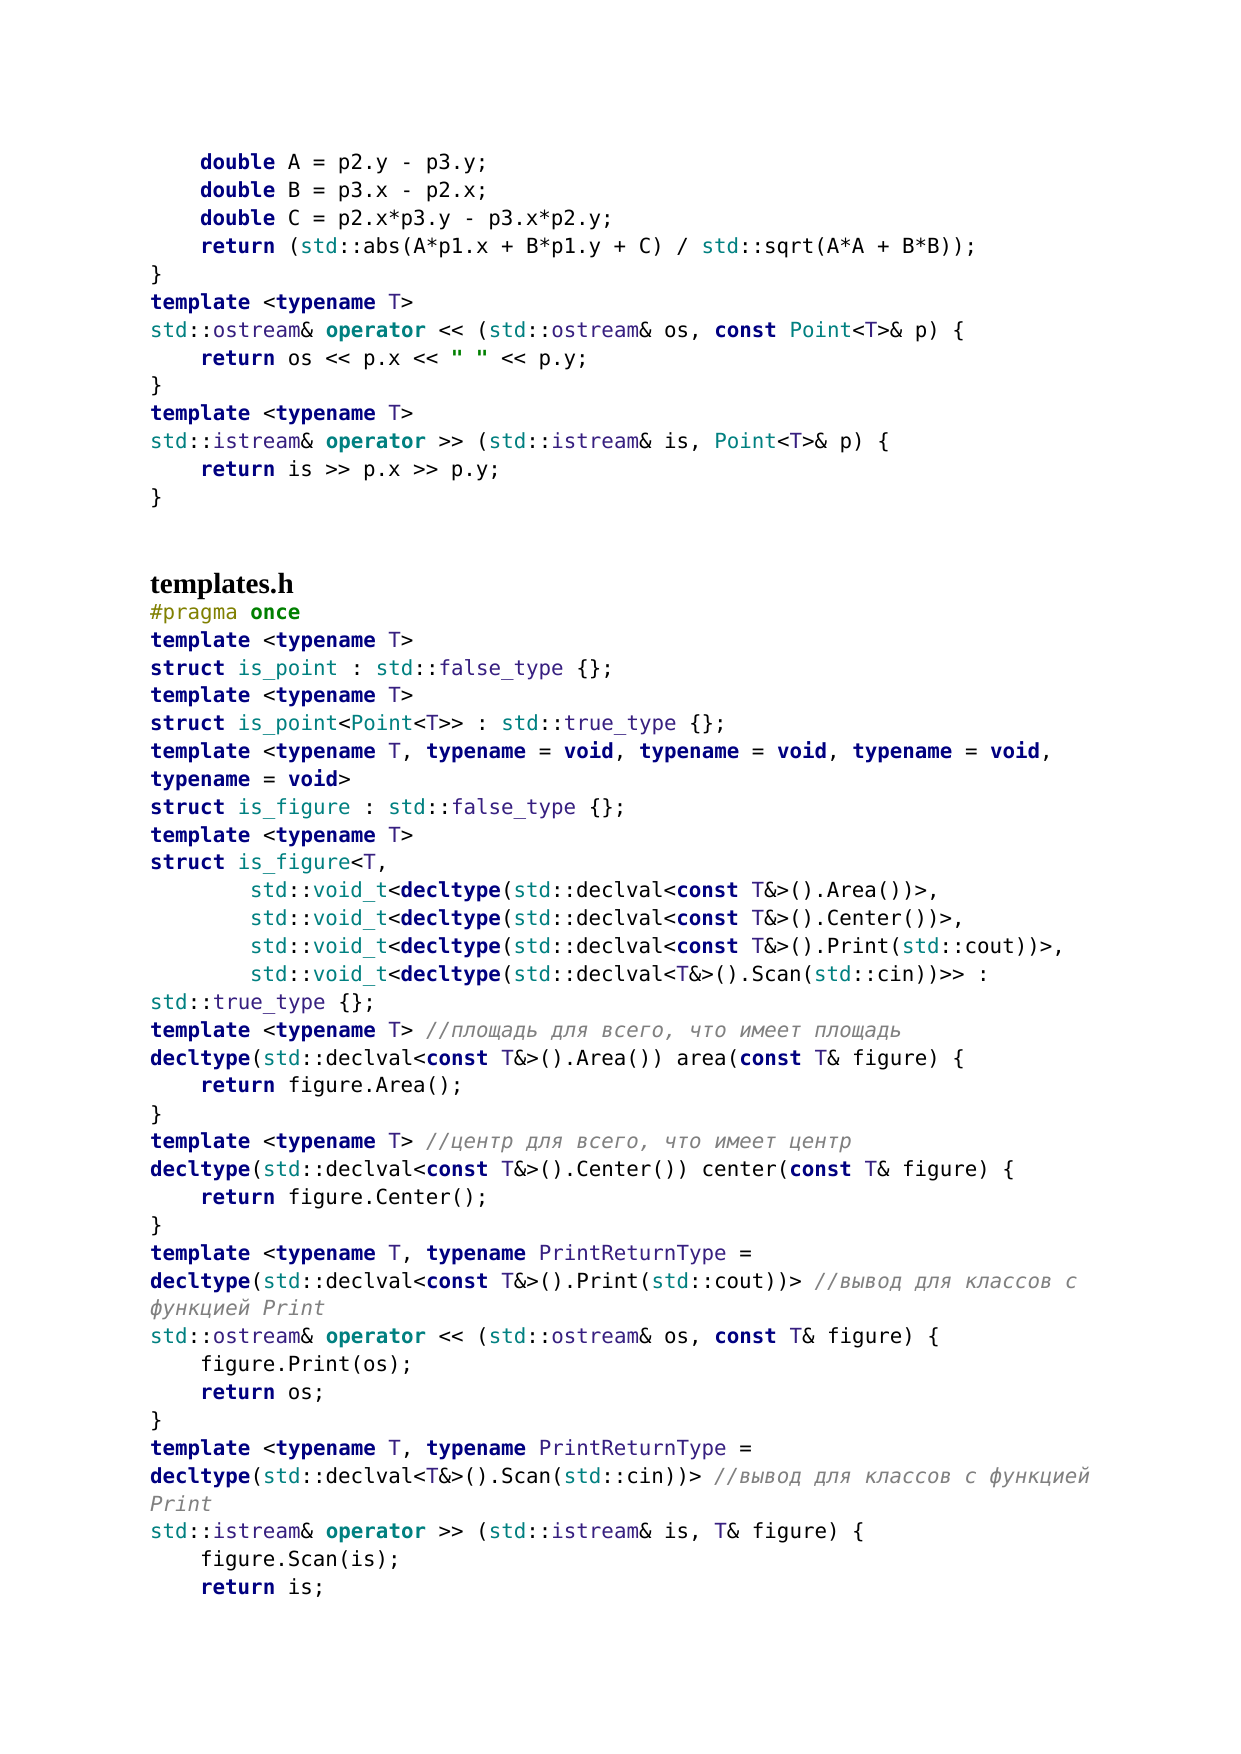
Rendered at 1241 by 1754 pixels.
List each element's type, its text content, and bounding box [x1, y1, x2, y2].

text } [150, 1408, 1090, 1432]
text templates.h [150, 567, 1090, 600]
text template <typename T> [150, 401, 1090, 426]
text std::void_t<decltype(std::declval<const T&>().Area())>, [150, 878, 1090, 902]
text std::void_t<decltype(std::declval<const T&>().Print(std::cout))>, [150, 934, 1090, 958]
text return is; [150, 1575, 1090, 1599]
text std::ostream& operator << (std::ostream& os, const Point<T>& p) { [150, 318, 1090, 342]
text decltype(std::declval<const T&>().Area()) area(const T& figure) { [150, 1046, 1090, 1070]
text return (std::abs(A*p1.x + B*p1.y + C) / std::sqrt(A*A + B*B)); [150, 234, 1090, 258]
text } [150, 1213, 1090, 1237]
text template <typename T> [150, 290, 1090, 314]
text template <typename T, typename PrintReturnType = decltype(std::declval<const T&>().Print(std::cout))> //вывод для классов с функцией Print [150, 1241, 1090, 1321]
text std::ostream& operator << (std::ostream& os, const T& figure) { [150, 1324, 1090, 1348]
text return is >> p.x >> p.y; [150, 457, 1090, 481]
text return os; [150, 1380, 1090, 1404]
text template <typename T> [150, 683, 1090, 708]
text } [150, 1102, 1090, 1126]
text template <typename T, typename = void, typename = void, typename = void, typename = void> [150, 739, 1090, 791]
text double C = p2.x*p3.y - p3.x*p2.y; [150, 206, 1090, 230]
text figure.Scan(is); [150, 1547, 1090, 1571]
text struct is_point : std::false_type {}; [150, 656, 1090, 680]
text return figure.Area(); [150, 1073, 1090, 1098]
text decltype(std::declval<const T&>().Center()) center(const T& figure) { [150, 1157, 1090, 1181]
text double B = p3.x - p2.x; [150, 178, 1090, 202]
text struct is_figure : std::false_type {}; [150, 795, 1090, 819]
text struct is_figure<T, [150, 850, 1090, 875]
text return figure.Center(); [150, 1185, 1090, 1209]
text template <typename T> //центр для всего, что имеет центр [150, 1129, 1090, 1154]
text std::void_t<decltype(std::declval<T&>().Scan(std::cin))>> : std::true_type {}; [150, 962, 1090, 1014]
text double A = p2.y - p3.y; [150, 150, 1090, 174]
text return os << p.x << " " << p.y; [150, 346, 1090, 370]
text } [150, 262, 1090, 286]
text std::istream& operator >> (std::istream& is, Point<T>& p) { [150, 429, 1090, 453]
text template <typename T> //площадь для всего, что имеет площадь [150, 1018, 1090, 1042]
text figure.Print(os); [150, 1352, 1090, 1376]
text } [150, 373, 1090, 398]
text #pragma once [150, 600, 1090, 624]
text } [150, 485, 1090, 509]
text struct is_point<Point<T>> : std::true_type {}; [150, 711, 1090, 736]
text std::void_t<decltype(std::declval<const T&>().Center())>, [150, 906, 1090, 931]
text template <typename T, typename PrintReturnType = decltype(std::declval<T&>().Scan(std::cin))> //вывод для классов с функцией Print [150, 1436, 1090, 1516]
text std::istream& operator >> (std::istream& is, T& figure) { [150, 1519, 1090, 1544]
text template <typename T> [150, 823, 1090, 847]
text template <typename T> [150, 628, 1090, 652]
